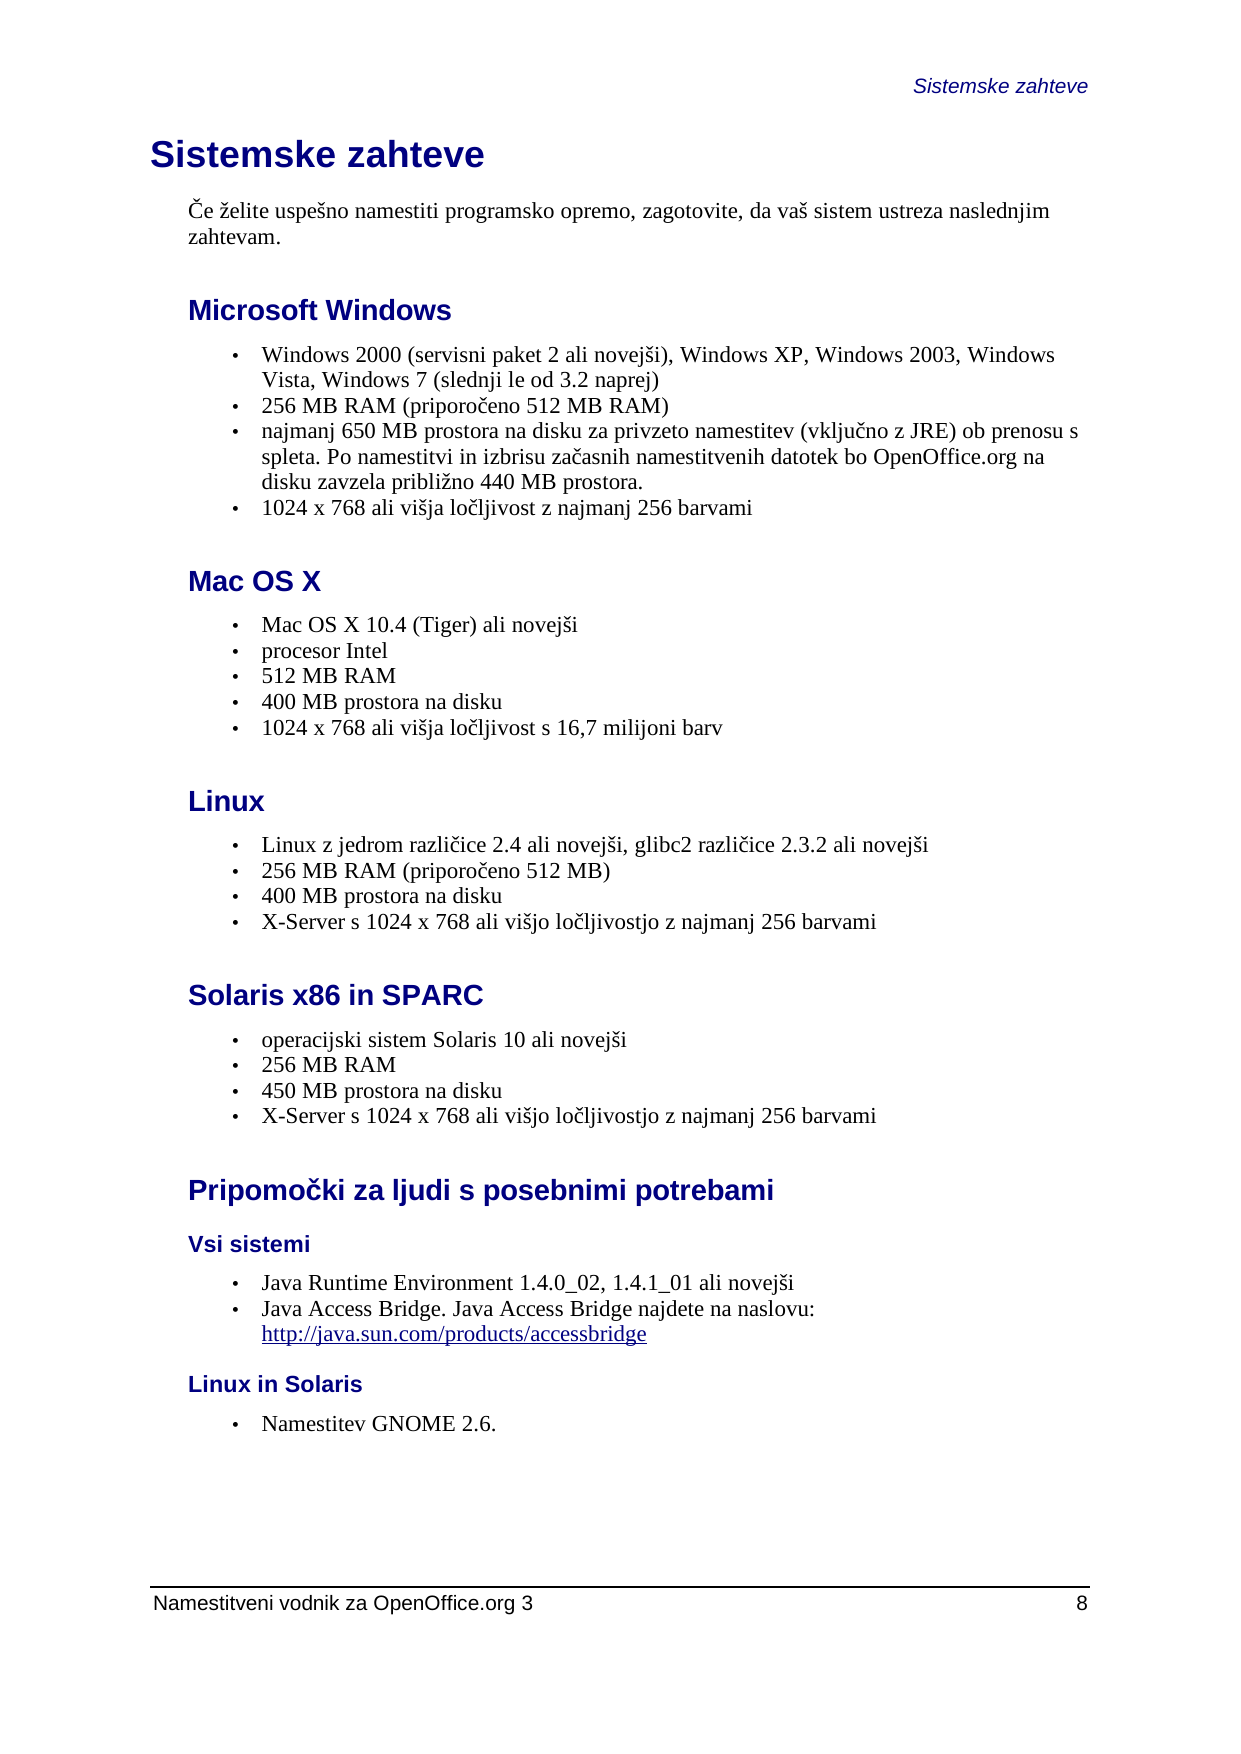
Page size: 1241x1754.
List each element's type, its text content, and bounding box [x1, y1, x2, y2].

list operacijski sistem Solaris 10 ali novejši [232, 1026, 1090, 1052]
subtitle Mac OS X [188, 565, 1090, 598]
list 256 MB RAM (priporočeno 512 MB) [232, 858, 1090, 883]
subtitle Linux [188, 785, 1090, 817]
text Če želite uspešno namestiti programsko opremo, zagotovite, da vaš sistem ustreza naslednjim zahtevam. [188, 198, 1090, 249]
subtitle Solaris x86 in SPARC [188, 979, 1090, 1012]
list 1024 x 768 ali višja ločljivost s 16,7 milijoni barv [232, 714, 1090, 740]
list procesor Intel [232, 638, 1090, 663]
list Linux z jedrom različice 2.4 ali novejši, glibc2 različice 2.3.2 ali novejši [232, 832, 1090, 858]
list Namestitev GNOME 2.6. [232, 1410, 1090, 1436]
subtitle Pripomočki za ljudi s posebnimi potrebami [188, 1173, 1090, 1206]
list X-Server s 1024 x 768 ali višjo ločljivostjo z najmanj 256 barvami [232, 1103, 1090, 1128]
list 256 MB RAM (priporočeno 512 MB RAM) [232, 393, 1090, 418]
subtitle Vsi sistemi [188, 1231, 1120, 1257]
list 400 MB prostora na disku [232, 689, 1090, 714]
subtitle Linux in Solaris [188, 1371, 1120, 1398]
list Windows 2000 (servisni paket 2 ali novejši), Windows XP, Windows 2003, Windows Vista, Windows 7 (slednji le od 3.2 naprej) [232, 342, 1090, 393]
list Java Runtime Environment 1.4.0_02, 1.4.1_01 ali novejši [232, 1270, 1090, 1295]
list Mac OS X 10.4 (Tiger) ali novejši [232, 612, 1090, 638]
list najmanj 650 MB prostora na disku za privzeto namestitev (vključno z JRE) ob prenosu s spleta. Po namestitvi in izbrisu začasnih namestitvenih datotek bo OpenOffice.org na disku zavzela približno 440 MB prostora. [232, 418, 1090, 495]
list Java Access Bridge. Java Access Bridge najdete na naslovu: http://java.sun.com/products/accessbridge [232, 1295, 1090, 1346]
list 512 MB RAM [232, 663, 1090, 689]
list 256 MB RAM [232, 1052, 1090, 1077]
list 450 MB prostora na disku [232, 1077, 1090, 1103]
list 400 MB prostora na disku [232, 883, 1090, 909]
subtitle Microsoft Windows [188, 294, 1090, 327]
subtitle Sistemske zahteve [150, 134, 1090, 176]
list 1024 x 768 ali višja ločljivost z najmanj 256 barvami [232, 495, 1090, 520]
list X-Server s 1024 x 768 ali višjo ločljivostjo z najmanj 256 barvami [232, 909, 1090, 934]
